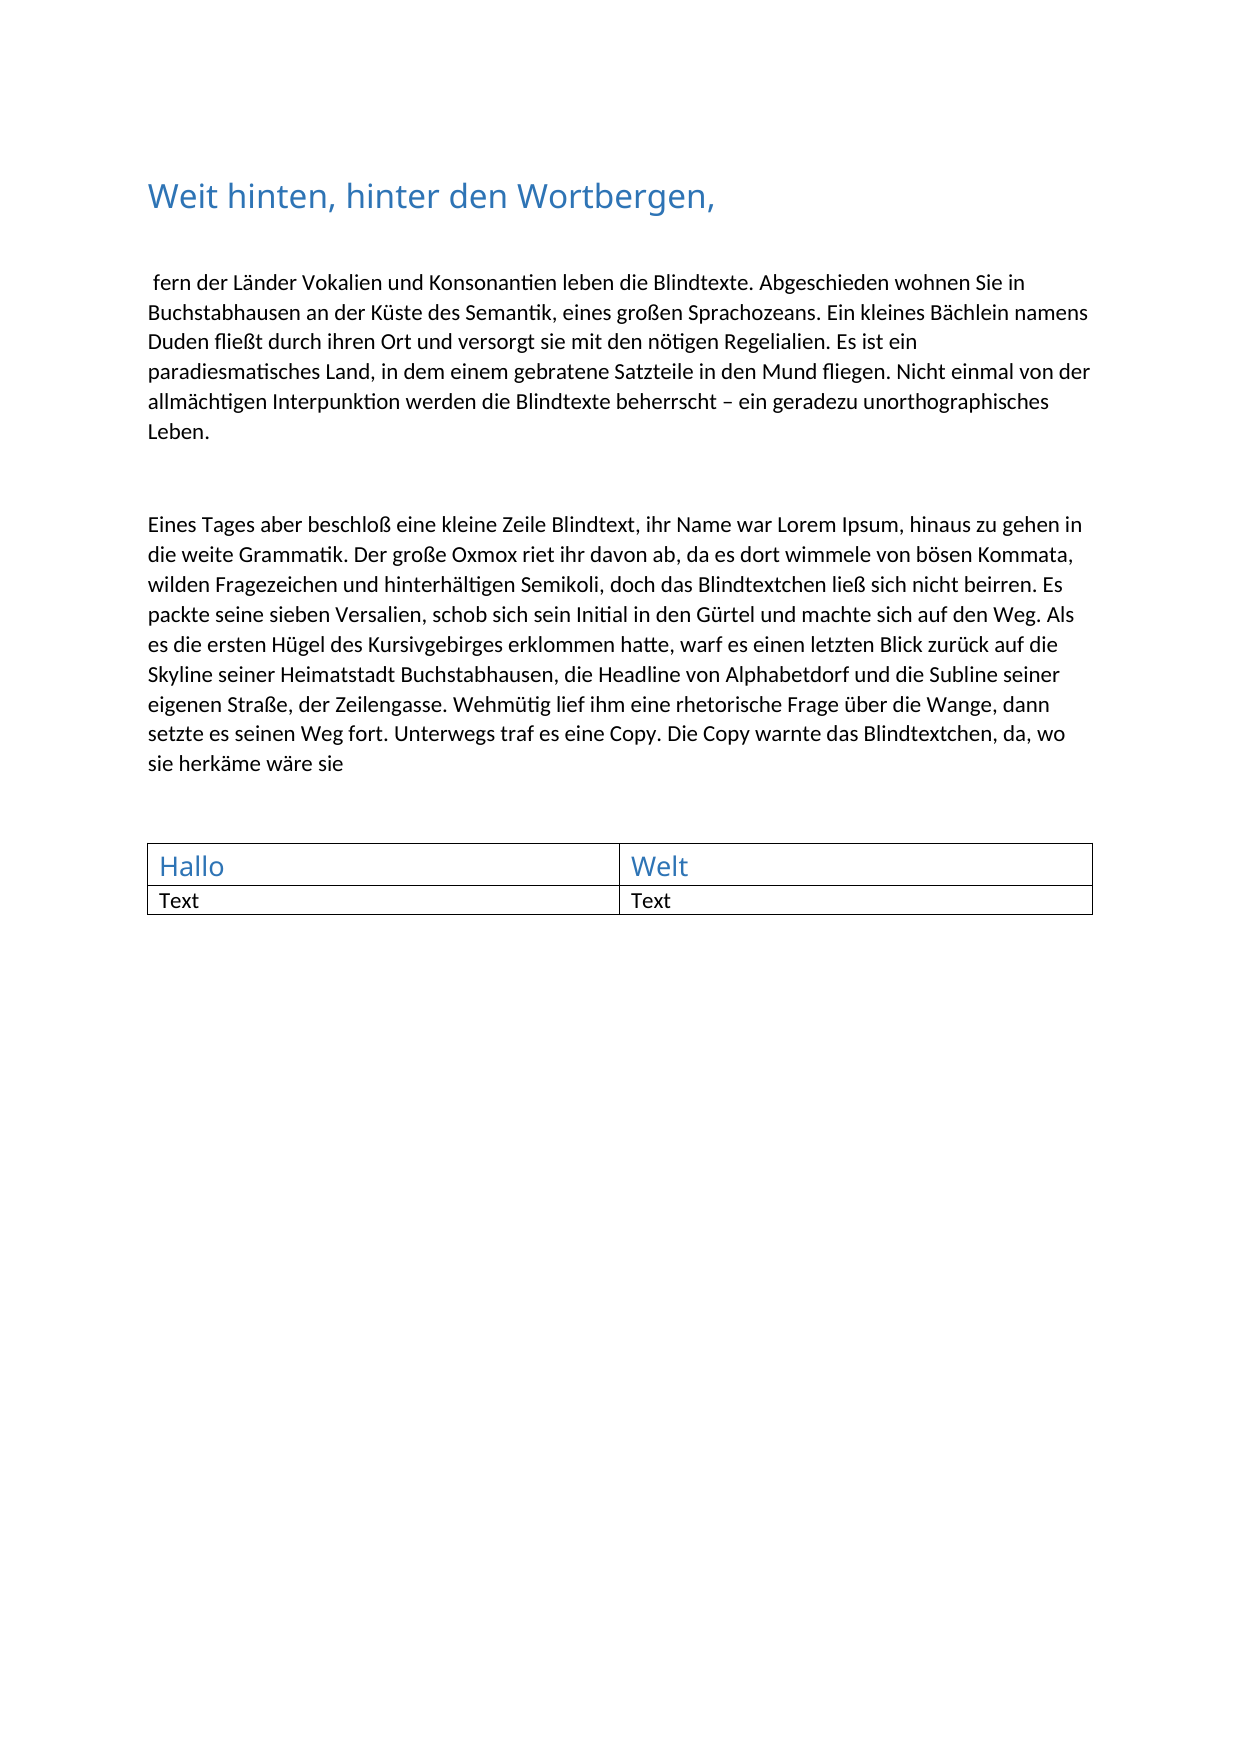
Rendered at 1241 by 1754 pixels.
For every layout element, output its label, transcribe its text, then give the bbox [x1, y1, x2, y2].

table_cell Text [148, 886, 619, 914]
table_cell Text [620, 886, 1092, 914]
table_header Hallo [148, 844, 619, 885]
text Eines Tages aber beschloß eine kleine Zeile Blindtext, ihr Name war Lorem Ipsum, hinaus zu gehen in die weite Grammatik. Der große Oxmox riet ihr davon ab, da es dort wimmele von bösen Kommata, wilden Fragezeichen und hinterhältigen Semikoli, doch das Blindtextchen ließ sich nicht beirren. Es packte seine sieben Versalien, schob sich sein Initial in den Gürtel und machte sich auf den Weg. Als es die ersten Hügel des Kursivgebirges erklommen hatte, warf es einen letzten Blick zurück auf die Skyline seiner Heimatstadt Buchstabhausen, die Headline von Alphabetdorf und die Subline seiner eigenen Straße, der Zeilengasse. Wehmütig lief ihm eine rhetorische Frage über die Wange, dann setzte es seinen Weg fort. Unterwegs traf es eine Copy. Die Copy warnte das Blindtextchen, da, wo sie herkäme wäre sie [148, 510, 1093, 777]
text fern der Länder Vokalien und Konsonantien leben die Blindtexte. Abgeschieden wohnen Sie in Buchstabhausen an der Küste des Semantik, eines großen Sprachozeans. Ein kleines Bächlein namens Duden fließt durch ihren Ort und versorgt sie mit den nötigen Regelialien. Es ist ein paradiesmatisches Land, in dem einem gebratene Satzteile in den Mund fliegen. Nicht einmal von der allmächtigen Interpunktion werden die Blindtexte beherrscht – ein geradezu unorthographisches Leben. [148, 268, 1093, 445]
table_header Welt [620, 844, 1092, 885]
subtitle Weit hinten, hinter den Wortbergen, [148, 173, 1093, 218]
